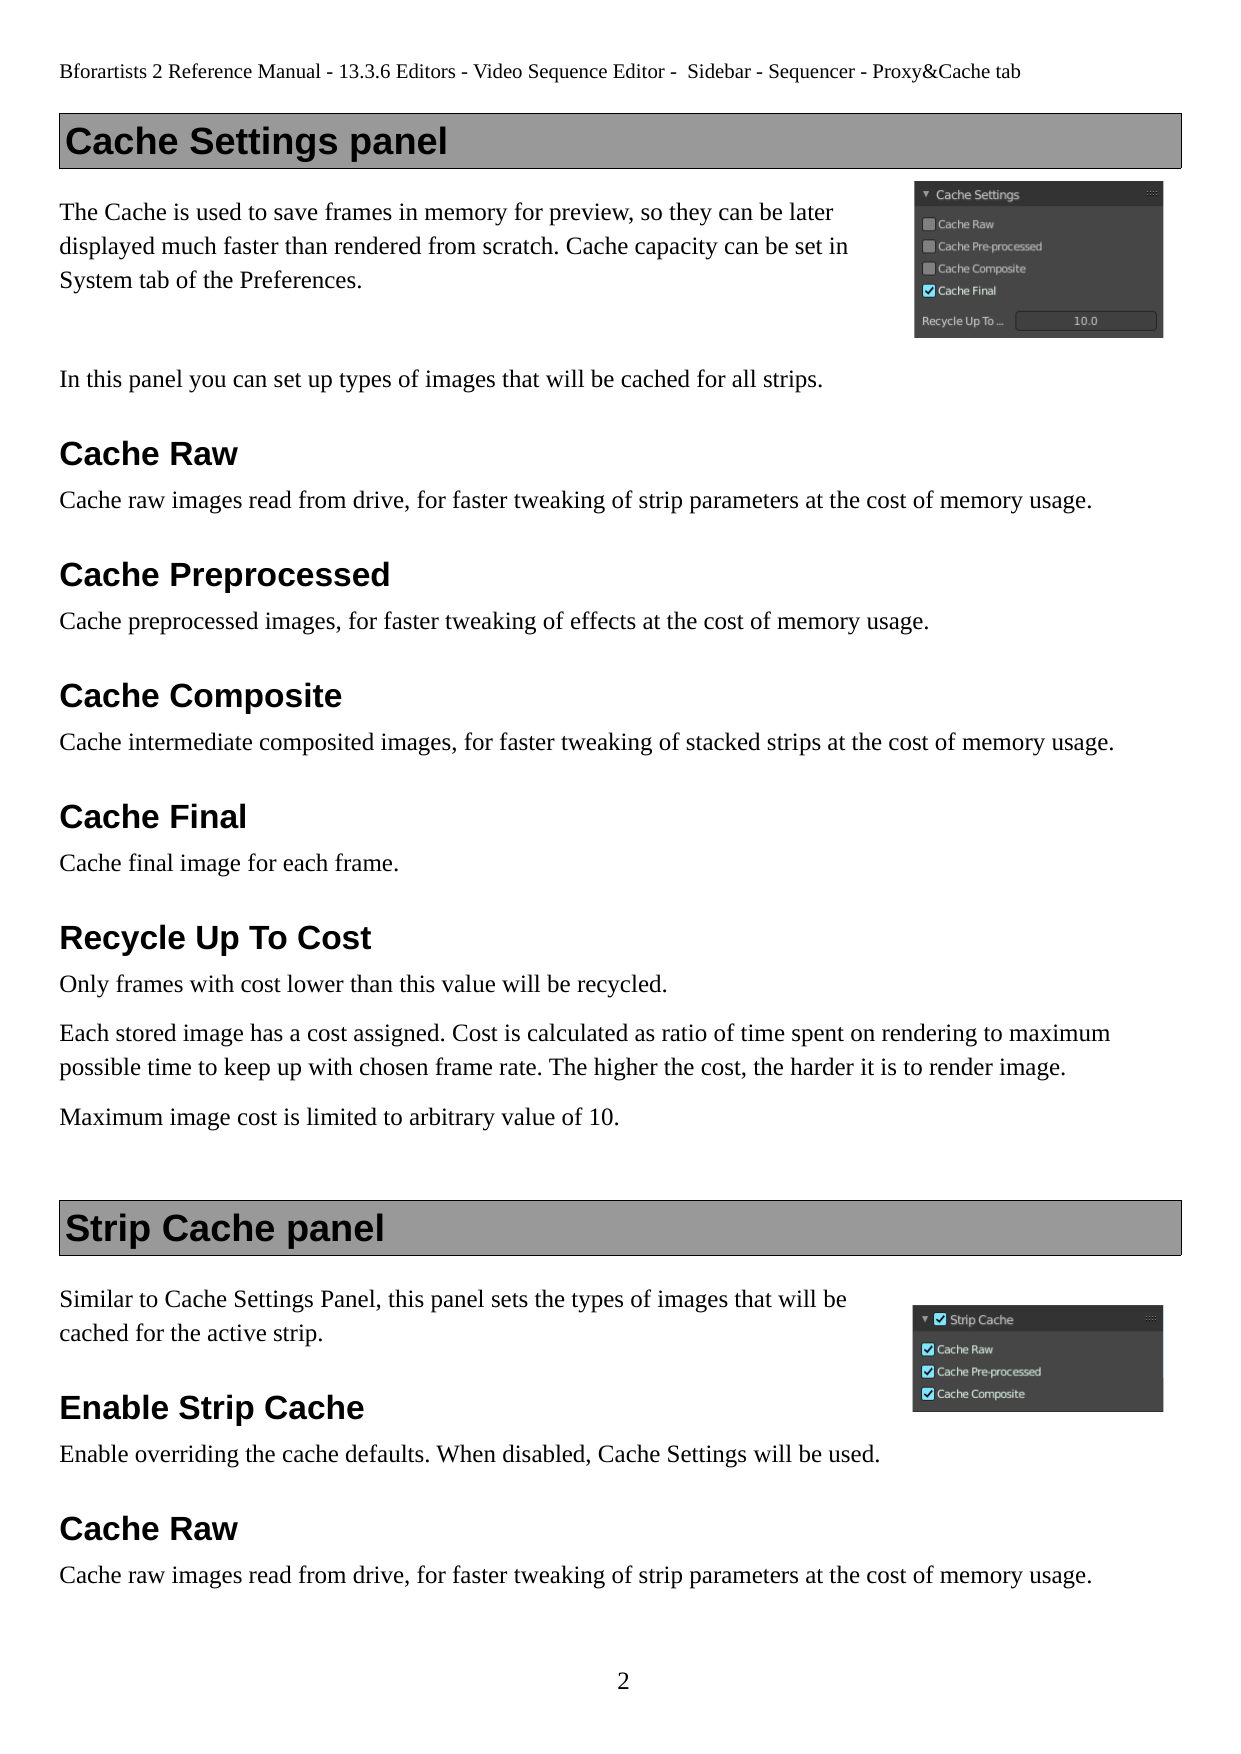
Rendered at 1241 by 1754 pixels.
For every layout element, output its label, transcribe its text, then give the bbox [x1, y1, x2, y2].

text Cache raw images read from drive, for faster tweaking of strip parameters at the cost of memory usage. [59, 1560, 1181, 1589]
text In this panel you can set up types of images that will be cached for all strips. [59, 364, 1181, 392]
text Cache raw images read from drive, for faster tweaking of strip parameters at the cost of memory usage. [59, 485, 1181, 513]
subtitle Recycle Up To Cost [59, 918, 1181, 956]
subtitle Cache Raw [59, 434, 1181, 472]
text Similar to Cache Settings Panel, this panel sets the types of images that will be cached for the active strip. [59, 1284, 1181, 1347]
text Maximum image cost is limited to arbitrary value of 10. [59, 1102, 1181, 1130]
text Cache intermediate composited images, for faster tweaking of stacked strips at the cost of memory usage. [59, 727, 1181, 756]
table_header Cache Settings panel [60, 114, 1181, 168]
subtitle Cache Composite [59, 676, 1181, 714]
table_header Strip Cache panel [60, 1201, 1181, 1255]
subtitle Cache Raw [59, 1509, 1181, 1548]
text Cache preprocessed images, for faster tweaking of effects at the cost of memory usage. [59, 606, 1181, 634]
text Only frames with cost lower than this value will be recycled. [59, 969, 1181, 998]
picture [914, 181, 1164, 338]
text Enable overriding the cache defaults. When disabled, Cache Settings will be used. [59, 1439, 1181, 1468]
text The Cache is used to save frames in memory for preview, so they can be later displayed much faster than rendered from scratch. Cache capacity can be set in System tab of the Preferences. [59, 197, 914, 294]
text Cache final image for each frame. [59, 848, 1181, 877]
picture [912, 1305, 1164, 1412]
subtitle Cache Preprocessed [59, 555, 1181, 593]
text Each stored image has a cost assigned. Cost is calculated as ratio of time spent on rendering to maximum possible time to keep up with chosen frame rate. The higher the cost, the harder it is to render image. [59, 1018, 1181, 1081]
subtitle Enable Strip Cache [59, 1388, 1181, 1427]
subtitle Cache Final [59, 797, 1181, 835]
